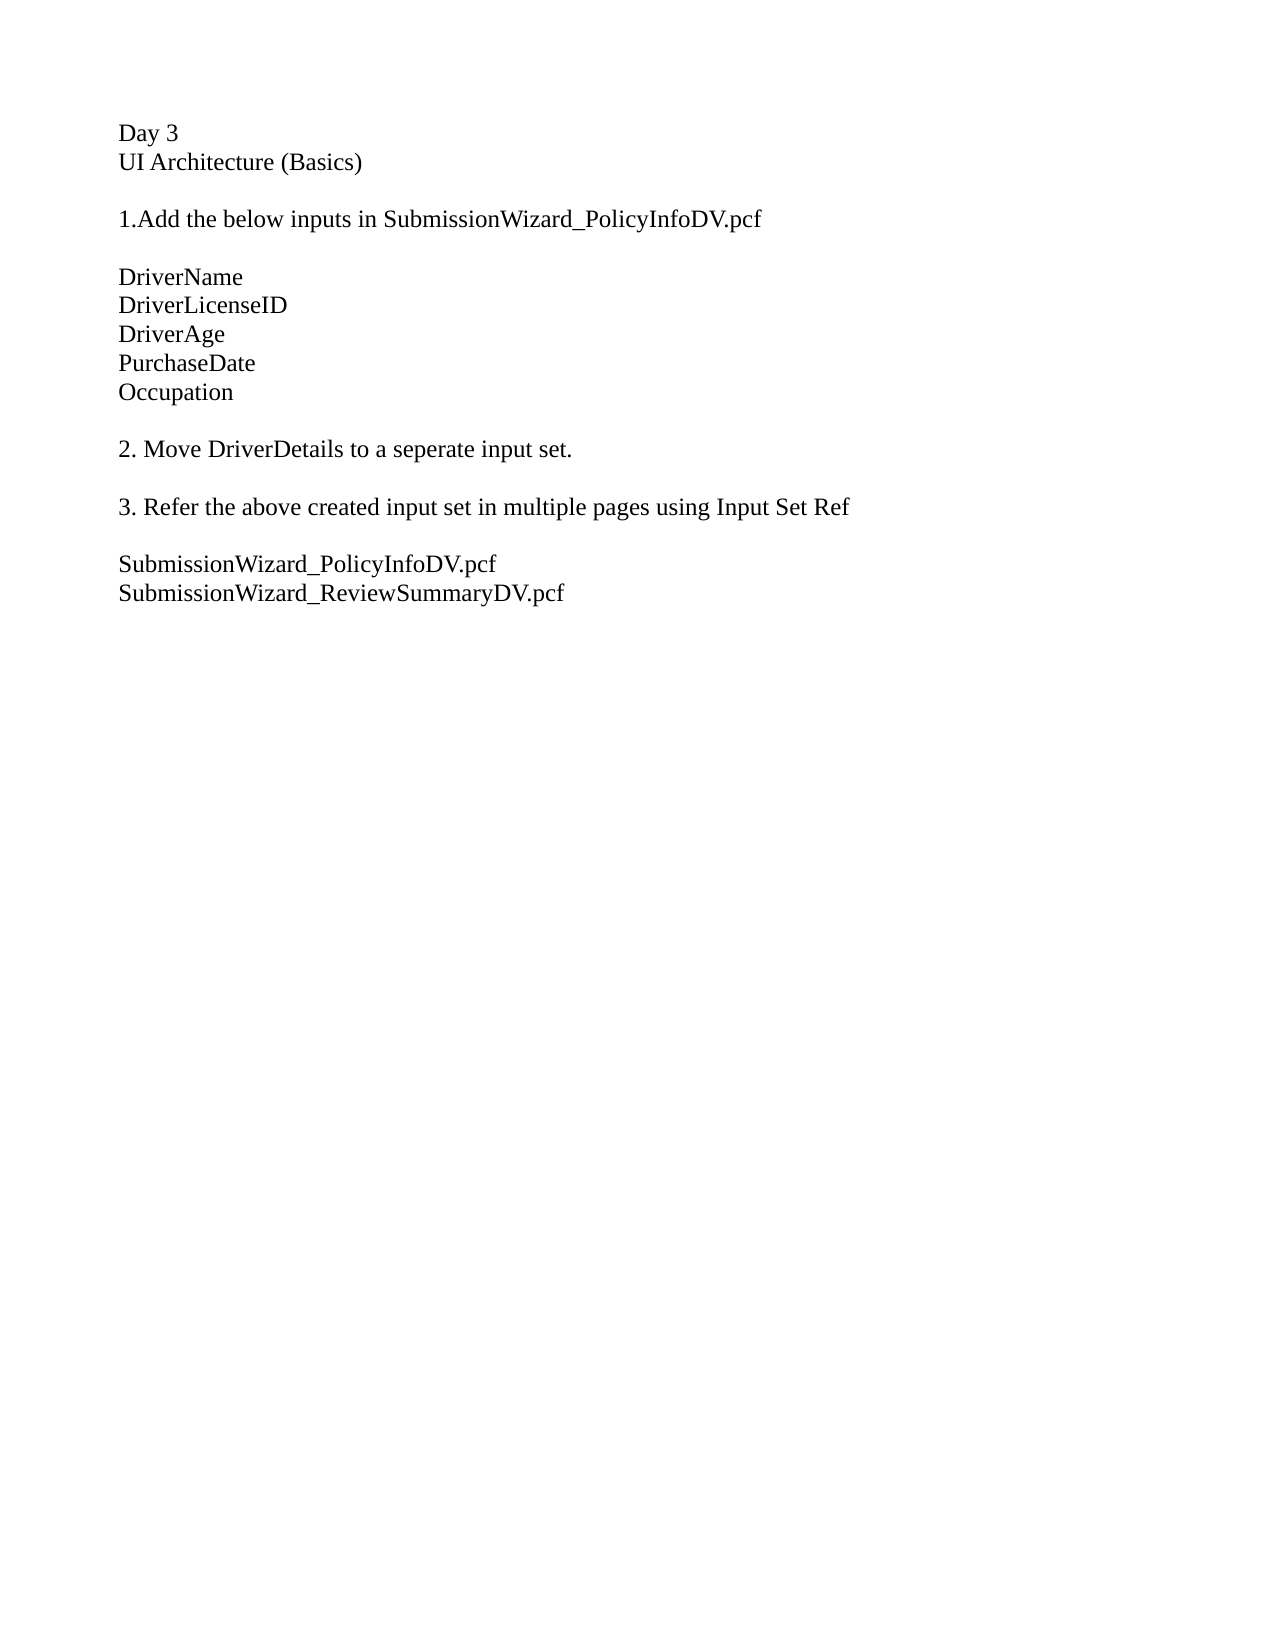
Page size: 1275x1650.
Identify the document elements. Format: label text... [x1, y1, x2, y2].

text SubmissionWizard_PolicyInfoDV.pcf [118, 549, 1157, 578]
text DriverName [118, 262, 1157, 291]
text Occupation [118, 377, 1157, 406]
text 1.Add the below inputs in SubmissionWizard_PolicyInfoDV.pcf [118, 204, 1157, 233]
text PurchaseDate [118, 348, 1157, 377]
text SubmissionWizard_ReviewSummaryDV.pcf [118, 578, 1157, 607]
text DriverLicenseID [118, 291, 1157, 319]
text DriverAge [118, 319, 1157, 348]
text Day 3 [118, 118, 1157, 147]
text 3. Refer the above created input set in multiple pages using Input Set Ref [118, 492, 1157, 521]
text UI Architecture (Basics) [118, 147, 1157, 176]
text 2. Move DriverDetails to a seperate input set. [118, 434, 1157, 463]
